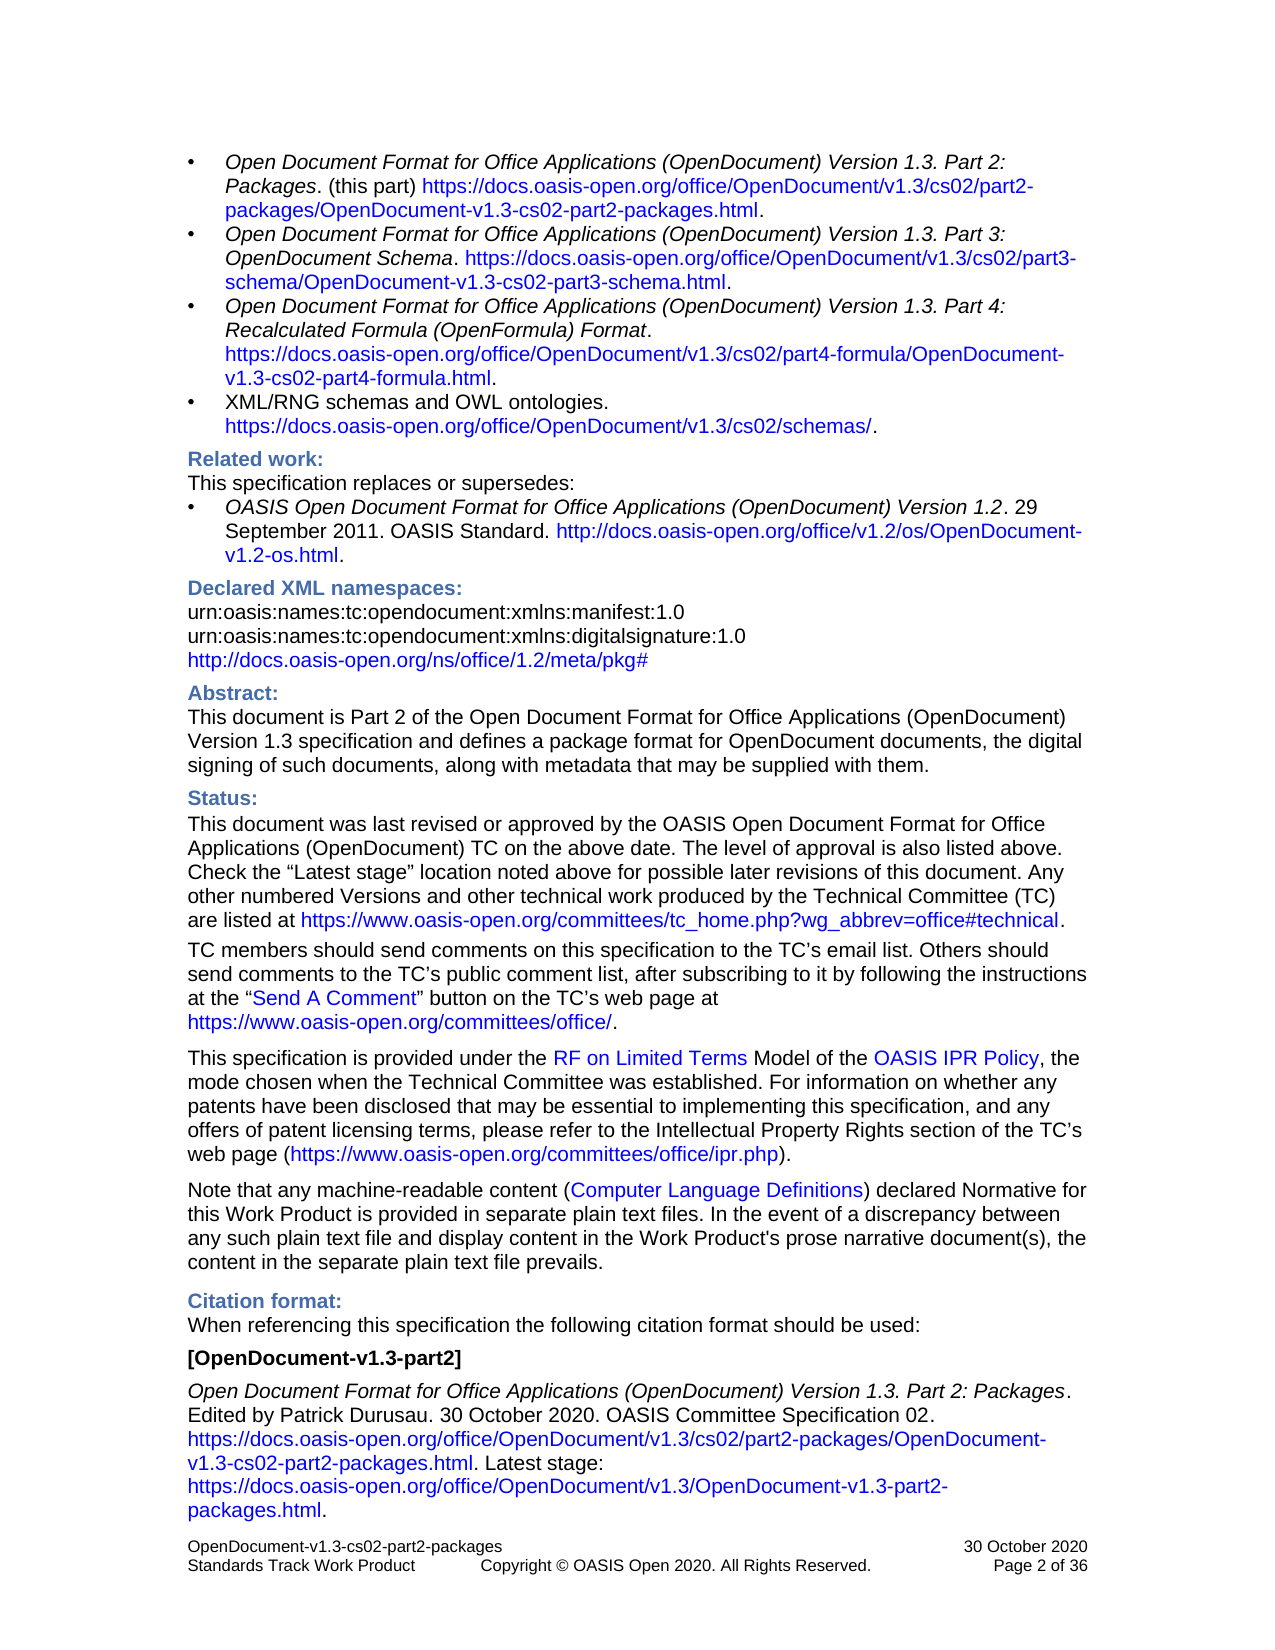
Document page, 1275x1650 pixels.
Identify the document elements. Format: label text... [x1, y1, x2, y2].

title When referencing this specification the following citation format should be used: [187, 1313, 1088, 1337]
text Note that any machine-readable content (Computer Language Definitions) declared Normative for this Work Product is provided in separate plain text files. In the event of a discrepancy between any such plain text file and display content in the Work Product's prose narrative document(s), the content in the separate plain text file prevails. [187, 1178, 1088, 1274]
list Open Document Format for Office Applications (OpenDocument) Version 1.3. Part 2: Packages. (this part) https://docs.oasis-open.org/office/OpenDocument/v1.3/cs02/part2-packages/OpenDocument-v1.3-cs02-part2-packages.html. [187, 150, 1088, 222]
title Abstract: [187, 681, 1088, 704]
list OASIS Open Document Format for Office Applications (OpenDocument) Version 1.2. 29 September 2011. OASIS Standard. http://docs.oasis-open.org/office/v1.2/os/OpenDocument-v1.2-os.html. [187, 495, 1088, 567]
text This document was last revised or approved by the OASIS Open Document Format for Office Applications (OpenDocument) TC on the above date. The level of approval is also listed above. Check the “Latest stage” location noted above for possible later revisions of this document. Any other numbered Versions and other technical work produced by the Technical Committee (TC) are listed at https://www.oasis-open.org/committees/tc_home.php?wg_abbrev=office#technical. [187, 812, 1088, 932]
text This document is Part 2 of the Open Document Format for Office Applications (OpenDocument) Version 1.3 specification and defines a package format for OpenDocument documents, the digital signing of such documents, along with metadata that may be supplied with them. [187, 704, 1088, 776]
title urn:oasis:names:tc:opendocument:xmlns:manifest:1.0 [187, 600, 1088, 624]
title urn:oasis:names:tc:opendocument:xmlns:digitalsignature:1.0 [187, 624, 1088, 648]
title [OpenDocument-v1.3-part2] [187, 1346, 1088, 1369]
title Related work: [187, 447, 1088, 471]
title http://docs.oasis-open.org/ns/office/1.2/meta/pkg# [187, 648, 1088, 672]
list Open Document Format for Office Applications (OpenDocument) Version 1.3. Part 4: Recalculated Formula (OpenFormula) Format. https://docs.oasis-open.org/office/OpenDocument/v1.3/cs02/part4-formula/OpenDocument-v1.3-cs02-part4-formula.html. [187, 294, 1088, 390]
list Open Document Format for Office Applications (OpenDocument) Version 1.3. Part 3: OpenDocument Schema. https://docs.oasis-open.org/office/OpenDocument/v1.3/cs02/part3-schema/OpenDocument-v1.3-cs02-part3-schema.html. [187, 222, 1088, 294]
text TC members should send comments on this specification to the TC’s email list. Others should send comments to the TC’s public comment list, after subscribing to it by following the instructions at the “Send A Comment” button on the TC’s web page at https://www.oasis-open.org/committees/office/. [187, 938, 1088, 1034]
text This specification is provided under the RF on Limited Terms Model of the OASIS IPR Policy, the mode chosen when the Technical Committee was established. For information on whether any patents have been disclosed that may be essential to implementing this specification, and any offers of patent licensing terms, please refer to the Intellectual Property Rights section of the TC’s web page (https://www.oasis-open.org/committees/office/ipr.php). [187, 1046, 1088, 1166]
title Declared XML namespaces: [187, 576, 1088, 600]
title Status: [187, 785, 1088, 809]
list XML/RNG schemas and OWL ontologies. https://docs.oasis-open.org/office/OpenDocument/v1.3/cs02/schemas/. [187, 390, 1088, 438]
text Open Document Format for Office Applications (OpenDocument) Version 1.3. Part 2: Packages. Edited by Patrick Durusau. 30 October 2020. OASIS Committee Specification 02. https://docs.oasis-open.org/office/OpenDocument/v1.3/cs02/part2-packages/OpenDocument-v1.3-cs02-part2-packages.html. Latest stage: https://docs.oasis-open.org/office/OpenDocument/v1.3/OpenDocument-v1.3-part2-packages.html. [187, 1378, 1088, 1522]
title Citation format: [187, 1289, 1088, 1313]
title This specification replaces or supersedes: [187, 471, 1088, 495]
